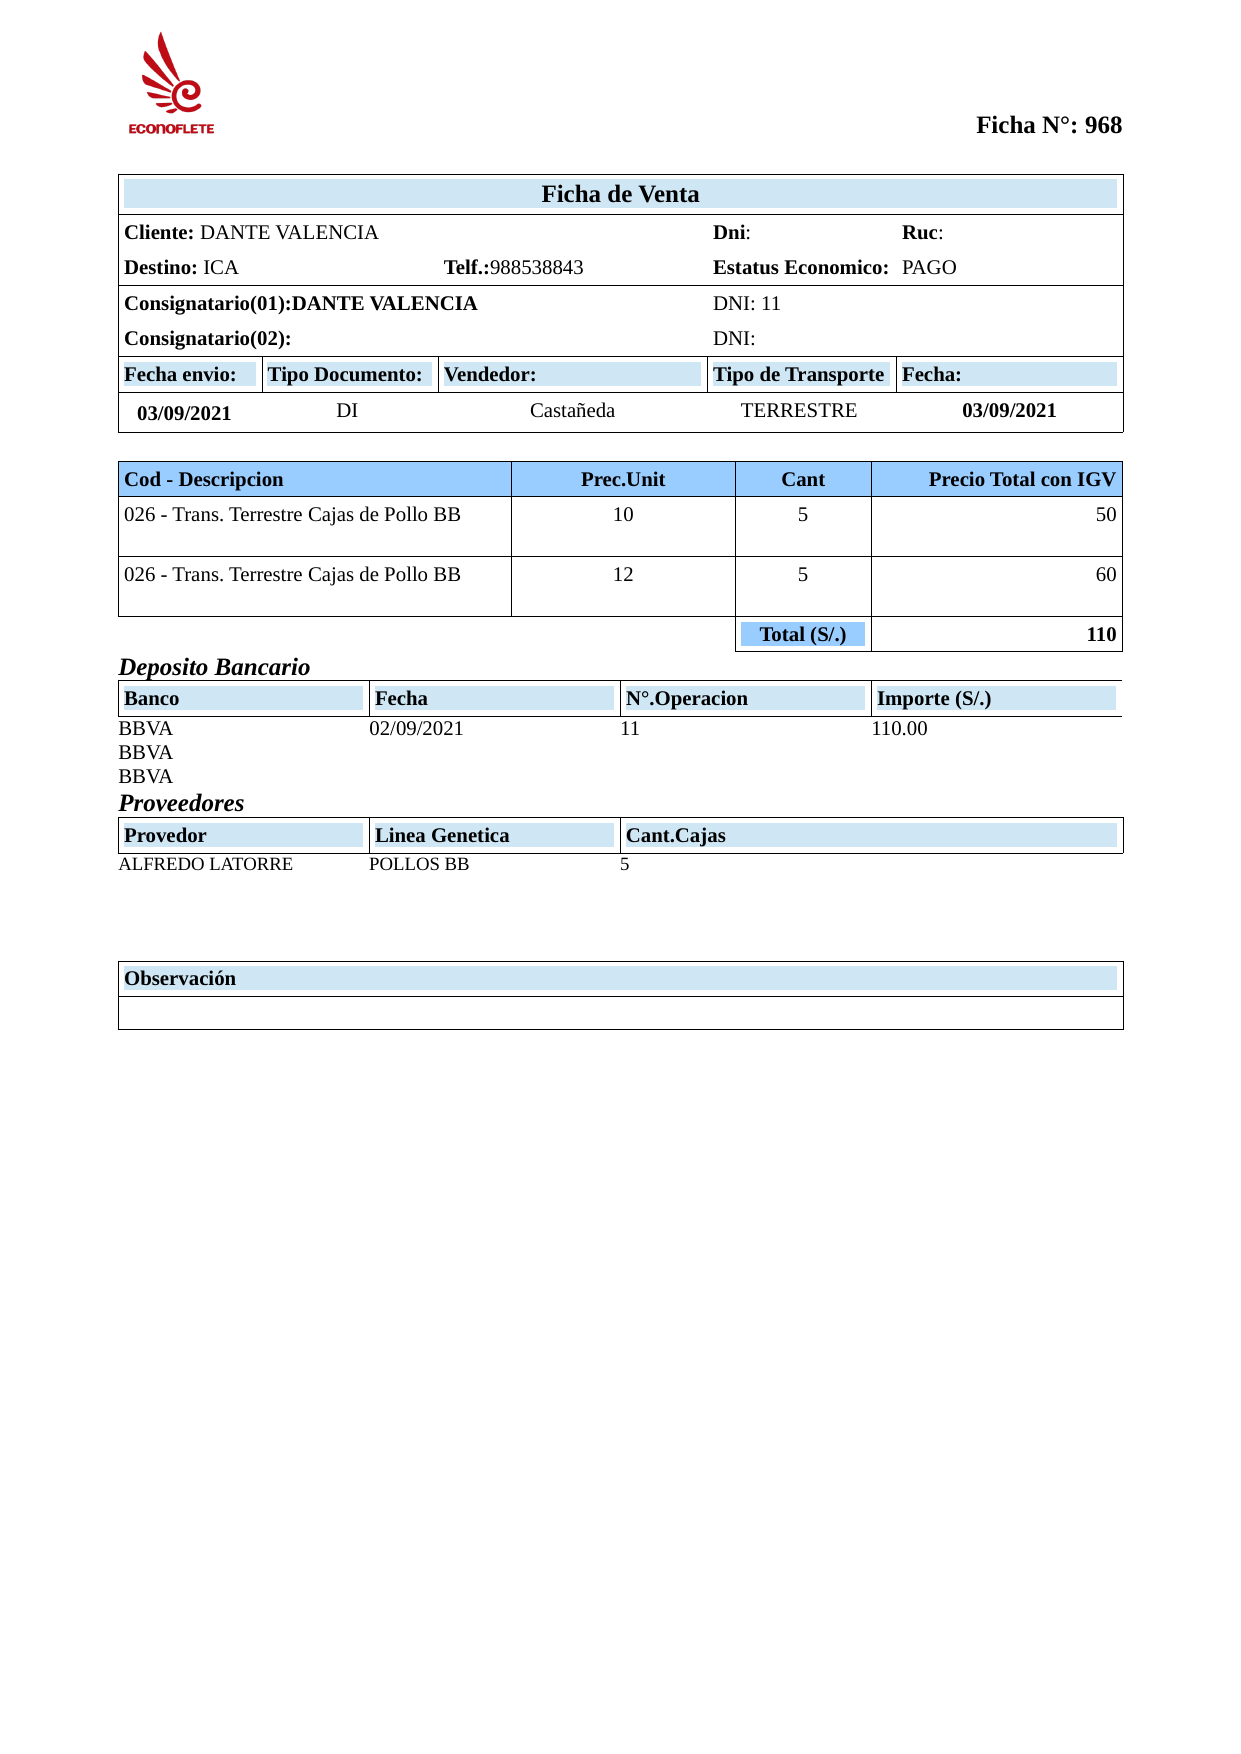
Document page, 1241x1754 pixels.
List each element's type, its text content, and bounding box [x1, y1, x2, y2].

table_cell Cliente: DANTE VALENCIA [119, 215, 707, 249]
table_cell [871, 764, 1122, 788]
table_cell Castañeda [438, 393, 707, 432]
table_header Cod - Descripcion [119, 462, 511, 496]
table_cell 03/09/2021 [119, 393, 262, 432]
table_cell [620, 764, 871, 788]
table_cell [369, 918, 620, 939]
table_cell [119, 997, 1123, 1029]
table_header N°.Operacion [621, 681, 871, 716]
table_header Ficha de Venta [119, 175, 1123, 214]
table_cell Consignatario(01):DANTE VALENCIA [119, 286, 707, 321]
table_cell 110 [872, 617, 1122, 651]
table_header Provedor [119, 818, 369, 853]
picture [118, 31, 225, 134]
table_cell ALFREDO LATORRE [118, 854, 369, 874]
table_cell Telf.:988538843 [438, 249, 707, 285]
table_cell 12 [512, 557, 735, 616]
table_cell Tipo Documento: [263, 357, 438, 392]
table_cell Dni: [707, 215, 896, 249]
table_cell [118, 918, 369, 939]
table_cell Fecha: [897, 357, 1123, 392]
table_cell Destino: ICA [119, 249, 438, 285]
table_cell [118, 896, 369, 917]
table_cell 5 [736, 557, 871, 616]
text Proveedores [118, 788, 1122, 817]
table_header Precio Total con IGV [872, 462, 1122, 496]
table_cell [118, 874, 369, 896]
table_header Importe (S/.) [872, 681, 1122, 716]
table_cell [369, 896, 620, 917]
table_cell 5 [736, 497, 871, 556]
table_cell DNI: 11 [707, 286, 1123, 321]
table_cell 60 [872, 557, 1122, 616]
table_header Linea Genetica [370, 818, 620, 853]
text Deposito Bancario [118, 652, 1122, 680]
table_header Cant.Cajas [621, 818, 1123, 853]
table_cell DI [262, 393, 438, 432]
table_header Prec.Unit [512, 462, 735, 496]
table_cell Total (S/.) [736, 617, 871, 651]
table_cell [511, 617, 735, 651]
table_cell PAGO [896, 249, 1123, 285]
table_cell BBVA [118, 740, 369, 764]
table_cell 10 [512, 497, 735, 556]
table_cell POLLOS BB [369, 854, 620, 874]
table_cell [369, 764, 620, 788]
table_cell [118, 939, 369, 961]
table_cell Estatus Economico: [707, 249, 896, 285]
table_cell Fecha envio: [119, 357, 262, 392]
table_cell BBVA [118, 717, 369, 740]
table_cell BBVA [118, 764, 369, 788]
table_cell Vendedor: [439, 357, 707, 392]
table_cell [369, 939, 620, 961]
table_cell 5 [620, 854, 1123, 874]
table_header Banco [119, 681, 369, 716]
table_cell [369, 740, 620, 764]
table_cell Ruc: [896, 215, 1123, 249]
table_cell Consignatario(02): [119, 321, 707, 356]
table_cell DNI: [707, 321, 1123, 356]
table_cell 026 - Trans. Terrestre Cajas de Pollo BB [119, 497, 511, 556]
table_cell [620, 918, 1123, 939]
table_cell [369, 874, 620, 896]
table_header Cant [736, 462, 871, 496]
table_cell 11 [620, 717, 871, 740]
table_cell 50 [872, 497, 1122, 556]
table_header Observación [119, 962, 1123, 996]
table_cell 02/09/2021 [369, 717, 620, 740]
table_cell Tipo de Transporte [708, 357, 896, 392]
table_cell [620, 740, 871, 764]
table_header Fecha [370, 681, 620, 716]
table_cell [620, 896, 1123, 917]
table_cell [118, 617, 511, 651]
table_cell 03/09/2021 [896, 393, 1123, 432]
table_cell 110.00 [871, 717, 1122, 740]
table_cell [620, 939, 1123, 961]
table_cell TERRESTRE [707, 393, 896, 432]
table_cell 026 - Trans. Terrestre Cajas de Pollo BB [119, 557, 511, 616]
table_cell [620, 874, 1123, 896]
table_cell [871, 740, 1122, 764]
